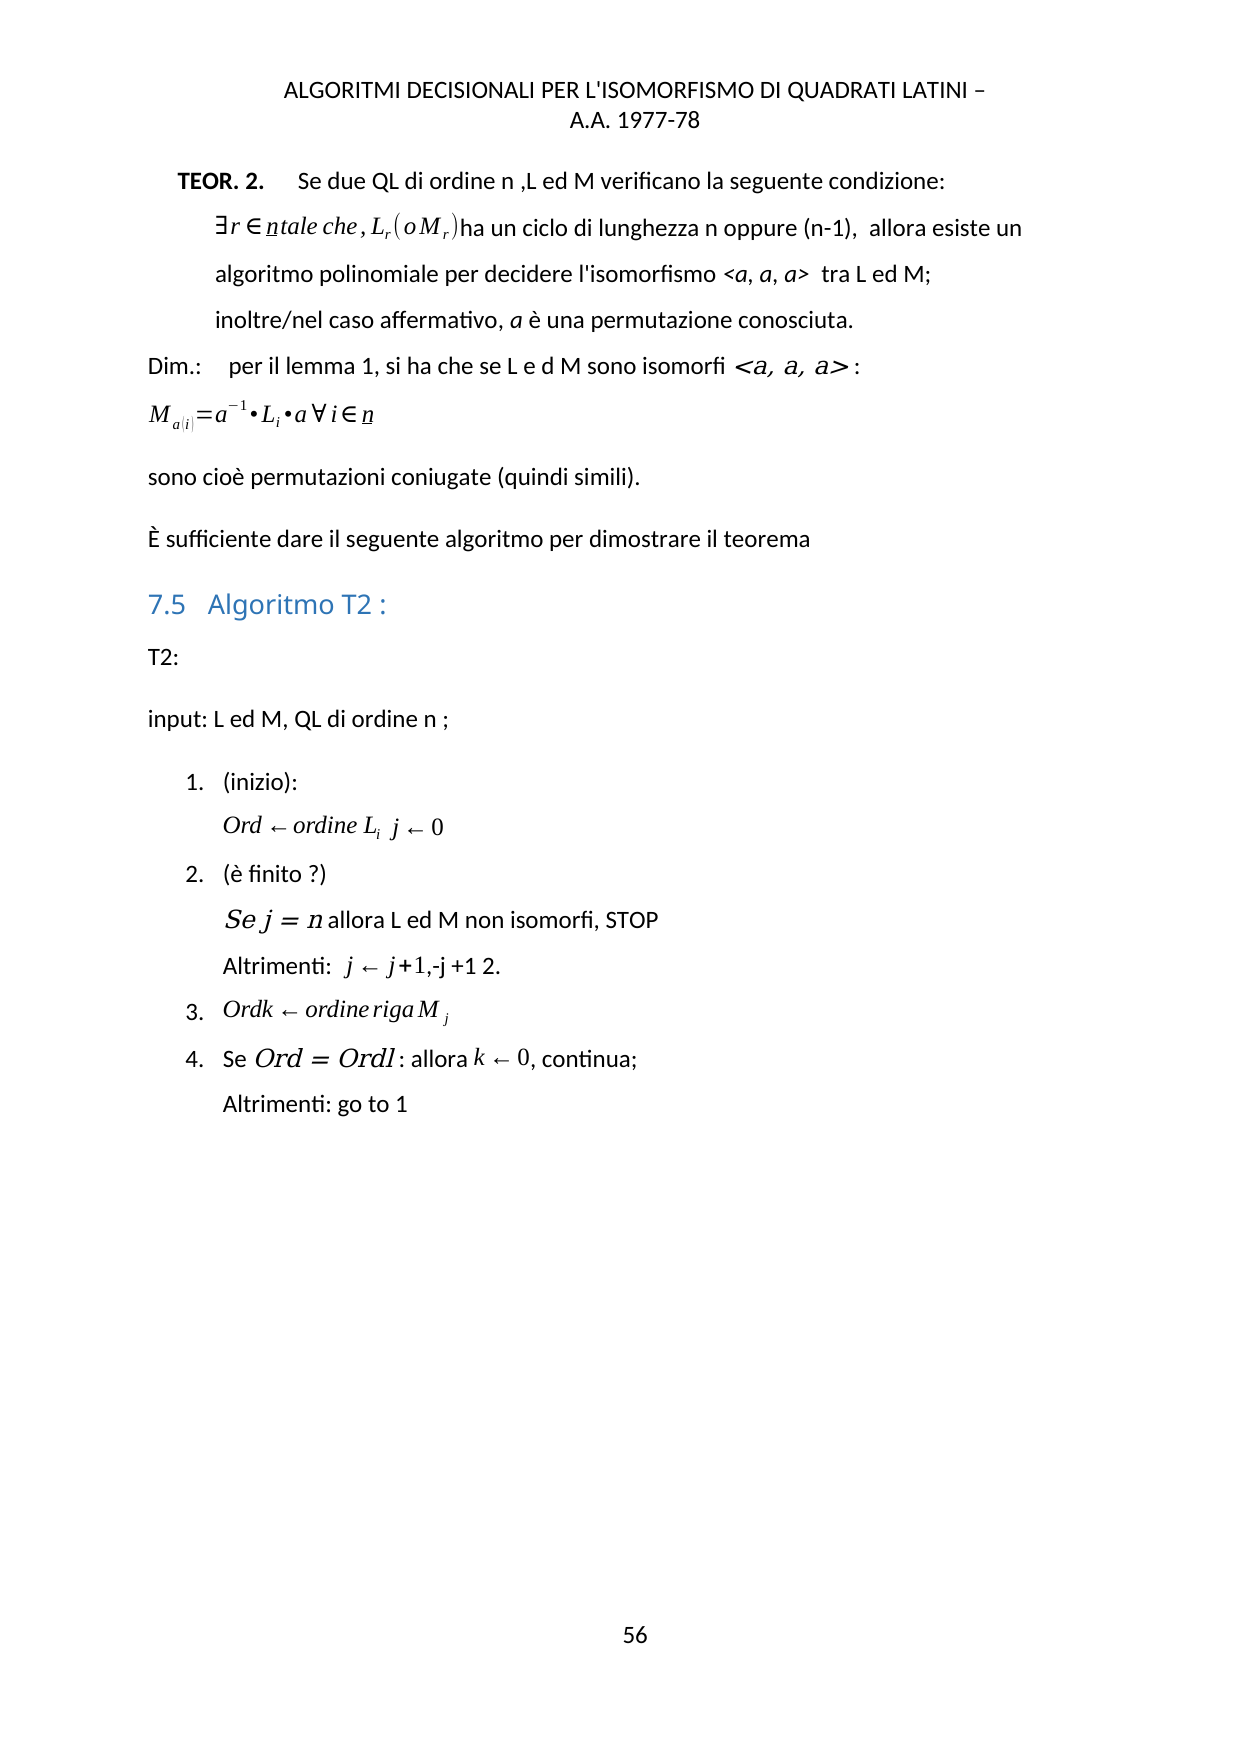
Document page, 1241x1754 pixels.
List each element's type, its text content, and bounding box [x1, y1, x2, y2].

subtitle Se due QL di ordine n ,L ed M verificano la seguente condizione: ha un ciclo di lunghezza n oppure (n-1), allora esiste un algoritmo polinomiale per decidere l'isomorfismo <a, a, a> tra L ed M; inoltre/nel caso affermativo, a è una permutazione conosciuta. [177, 165, 1122, 334]
list Se Ord = Ordl : allora , continua; Altrimenti: go to 1 [185, 1042, 1122, 1165]
list (inizio): [185, 766, 1122, 843]
subtitle Algoritmo T2 : [148, 586, 1122, 622]
text È sufficiente dare il seguente algoritmo per dimostrare il teorema [148, 523, 1122, 554]
text sono cioè permutazioni coniugate (quindi simili). [148, 461, 1122, 491]
text input: L ed M, QL di ordine n ; [148, 703, 1122, 734]
subtitle Dim.: per il lemma 1, si ha che se L e d M sono isomorfi <a, a, a> : [148, 350, 1122, 381]
list (è finito ?) Se j = n allora L ed M non isomorfi, STOP Altrimenti: ,-j +1 2. [185, 858, 1122, 981]
text T2: [148, 641, 1122, 671]
